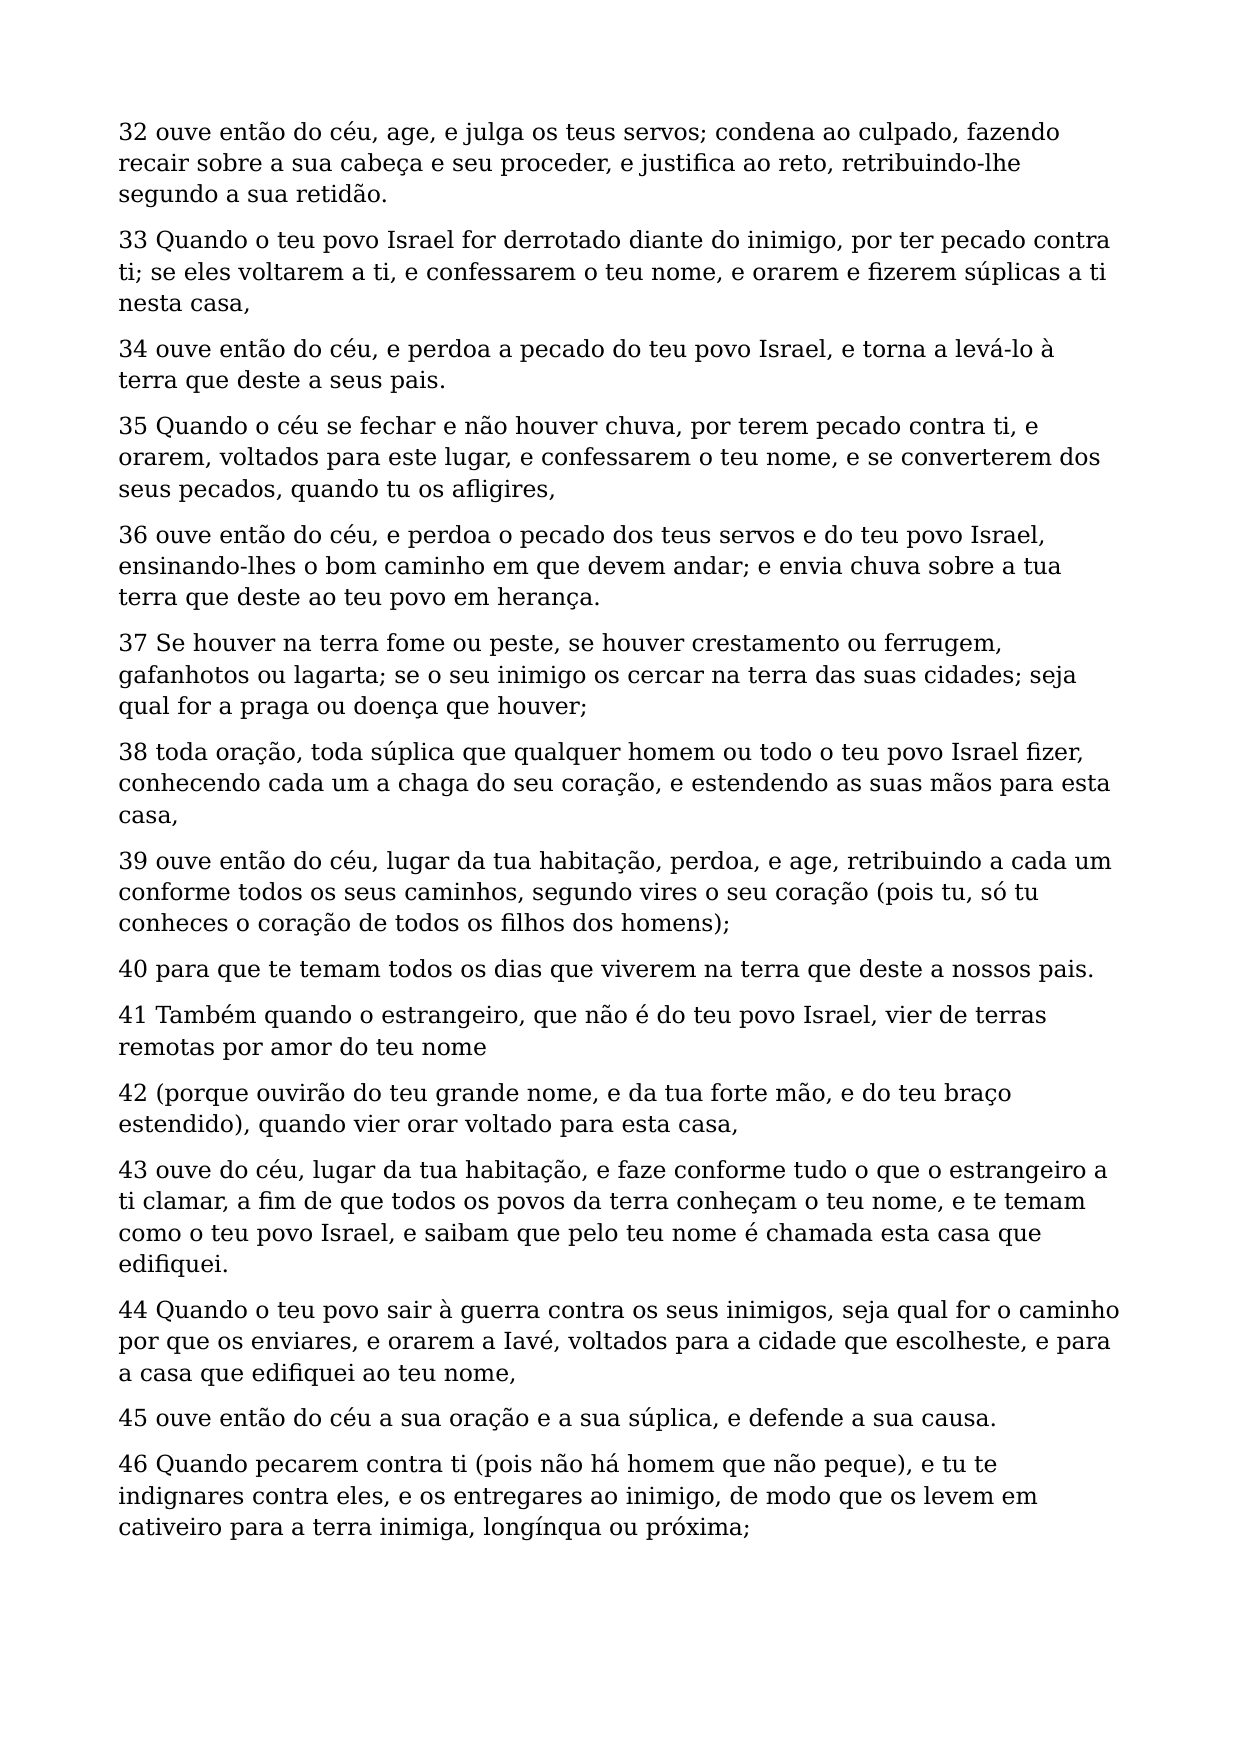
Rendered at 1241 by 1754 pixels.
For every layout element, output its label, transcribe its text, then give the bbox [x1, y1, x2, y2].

text 33 Quando o teu povo Israel for derrotado diante do inimigo, por ter pecado contra ti; se eles voltarem a ti, e confessarem o teu nome, e orarem e fizerem súplicas a ti nesta casa, [118, 227, 1122, 317]
text 37 Se houver na terra fome ou peste, se houver crestamento ou ferrugem, gafanhotos ou lagarta; se o seu inimigo os cercar na terra das suas cidades; seja qual for a praga ou doença que houver; [118, 630, 1122, 720]
text 39 ouve então do céu, lugar da tua habitação, perdoa, e age, retribuindo a cada um conforme todos os seus caminhos, segundo vires o seu coração (pois tu, só tu conheces o coração de todos os filhos dos homens); [118, 847, 1122, 937]
text 34 ouve então do céu, e perdoa a pecado do teu povo Israel, e torna a levá-lo à terra que deste a seus pais. [118, 335, 1122, 394]
text 38 toda oração, toda súplica que qualquer homem ou todo o teu povo Israel fizer, conhecendo cada um a chaga do seu coração, e estendendo as suas mãos para esta casa, [118, 739, 1122, 829]
text 43 ouve do céu, lugar da tua habitação, e faze conforme tudo o que o estrangeiro a ti clamar, a fim de que todos os povos da terra conheçam o teu nome, e te temam como o teu povo Israel, e saibam que pelo teu nome é chamada esta casa que edifiquei. [118, 1156, 1122, 1278]
text 35 Quando o céu se fechar e não houver chuva, por terem pecado contra ti, e orarem, voltados para este lugar, e confessarem o teu nome, e se converterem dos seus pecados, quando tu os afligires, [118, 413, 1122, 503]
text 36 ouve então do céu, e perdoa o pecado dos teus servos e do teu povo Israel, ensinando-lhes o bom caminho em que devem andar; e envia chuva sobre a tua terra que deste ao teu povo em herança. [118, 521, 1122, 611]
text 46 Quando pecarem contra ti (pois não há homem que não peque), e tu te indignares contra eles, e os entregares ao inimigo, de modo que os levem em cativeiro para a terra inimiga, longínqua ou próxima; [118, 1451, 1122, 1541]
text 42 (porque ouvirão do teu grande nome, e da tua forte mão, e do teu braço estendido), quando vier orar voltado para esta casa, [118, 1079, 1122, 1138]
text 44 Quando o teu povo sair à guerra contra os seus inimigos, seja qual for o caminho por que os enviares, e orarem a Iavé, voltados para a cidade que escolheste, e para a casa que edifiquei ao teu nome, [118, 1296, 1122, 1386]
text 41 Também quando o estrangeiro, que não é do teu povo Israel, vier de terras remotas por amor do teu nome [118, 1002, 1122, 1061]
text 45 ouve então do céu a sua oração e a sua súplica, e defende a sua causa. [118, 1405, 1122, 1432]
text 40 para que te temam todos os dias que viverem na terra que deste a nossos pais. [118, 956, 1122, 983]
text 32 ouve então do céu, age, e julga os teus servos; condena ao culpado, fazendo recair sobre a sua cabeça e seu proceder, e justifica ao reto, retribuindo-lhe segundo a sua retidão. [118, 118, 1122, 208]
